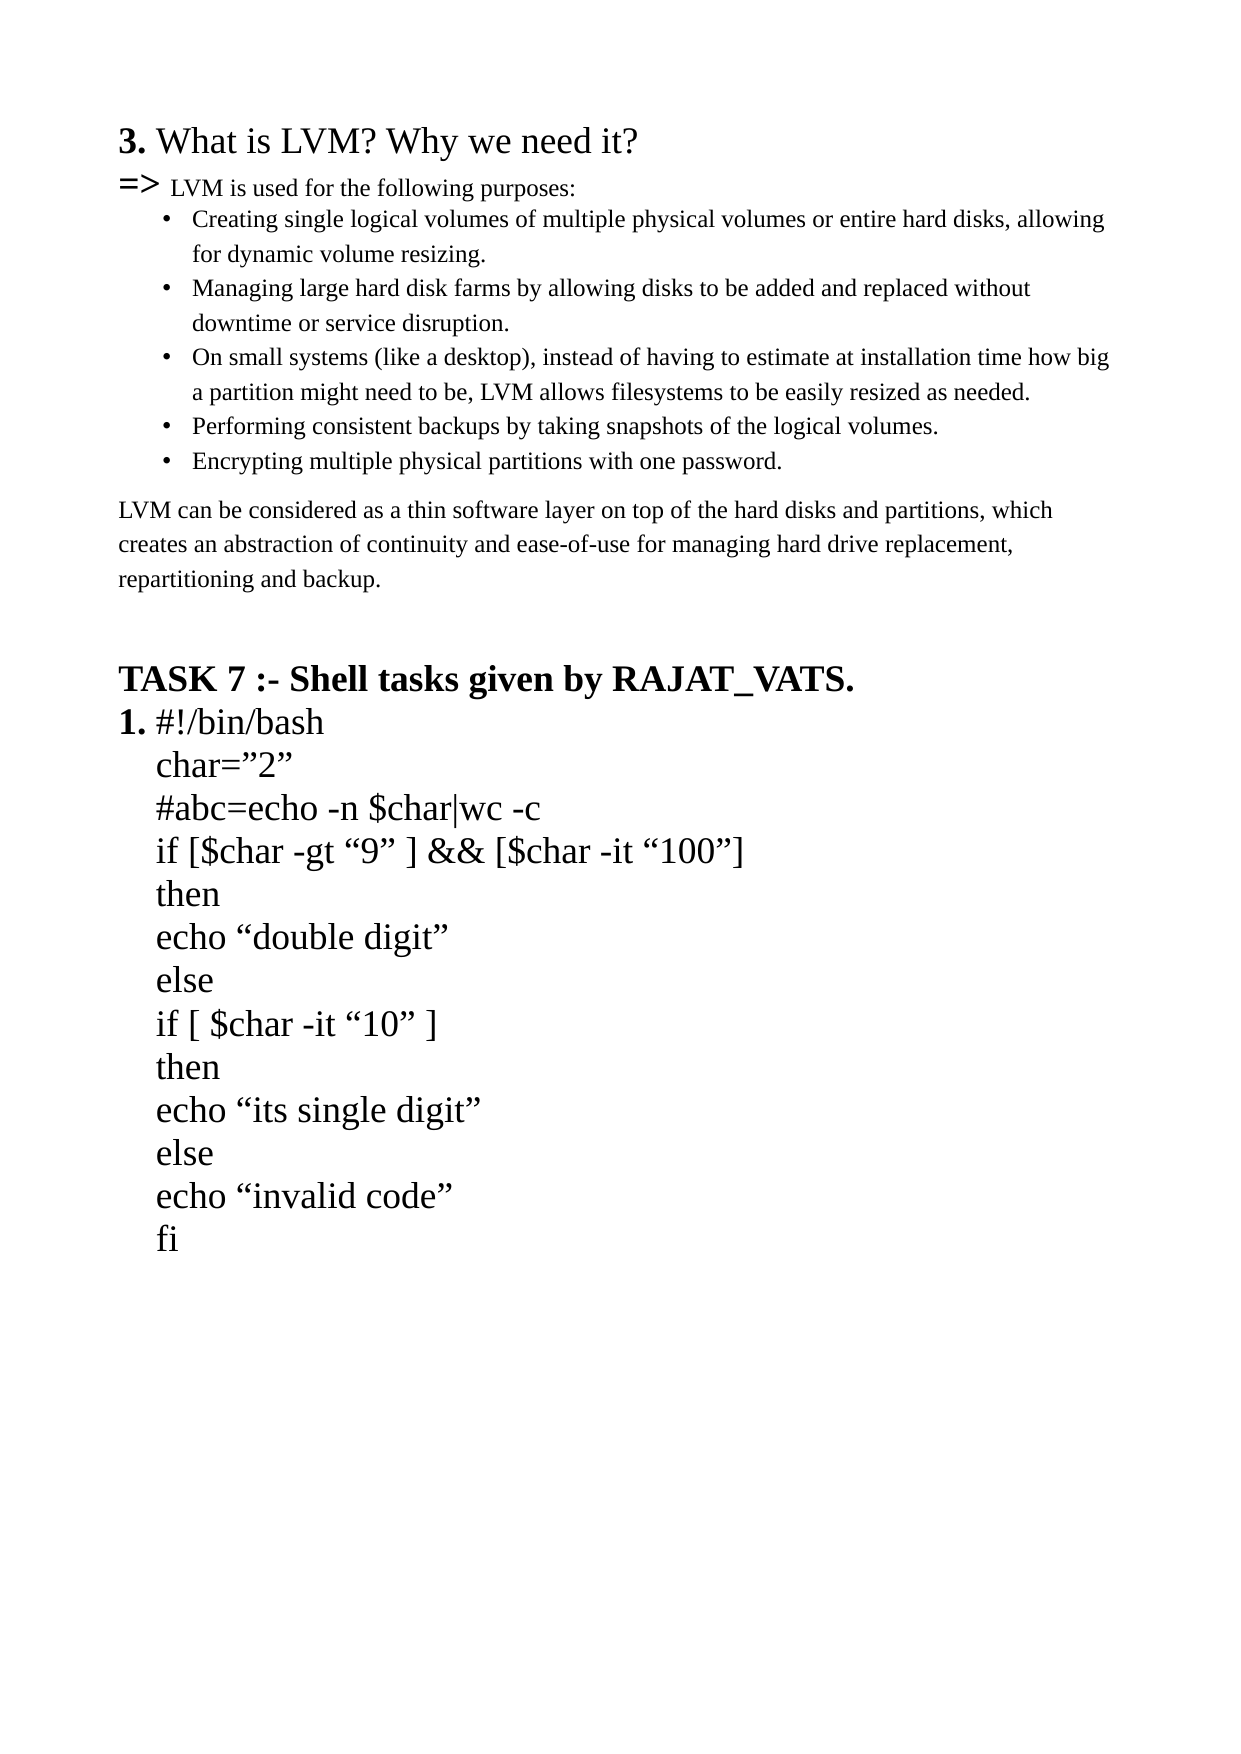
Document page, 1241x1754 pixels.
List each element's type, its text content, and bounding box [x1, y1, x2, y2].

text fi [118, 1217, 1122, 1260]
text else [118, 1130, 1122, 1173]
text echo “double digit” [118, 915, 1122, 958]
list Managing large hard disk farms by allowing disks to be added and replaced without downtime or service disruption. [162, 273, 1122, 337]
text if [$char -gt “9” ] && [$char -it “100”] [118, 828, 1122, 872]
text => LVM is used for the following purposes: [118, 161, 1122, 204]
text if [ $char -it “10” ] [118, 1001, 1122, 1044]
text else [118, 958, 1122, 1001]
text then [118, 1044, 1122, 1087]
text echo “invalid code” [118, 1173, 1122, 1217]
list Creating single logical volumes of multiple physical volumes or entire hard disks, allowing for dynamic volume resizing. [162, 204, 1122, 268]
list Encrypting multiple physical partitions with one password. [162, 446, 1122, 474]
text 3. What is LVM? Why we need it? [118, 118, 1122, 161]
text LVM can be considered as a thin software layer on top of the hard disks and partitions, which creates an abstraction of continuity and ease-of-use for managing hard drive replacement, repartitioning and backup. [118, 495, 1122, 592]
text echo “its single digit” [118, 1087, 1122, 1130]
text 1. #!/bin/bash [118, 699, 1122, 742]
text TASK 7 :- Shell tasks given by RAJAT_VATS. [118, 656, 1122, 699]
text #abc=echo -n $char|wc -c [118, 785, 1122, 828]
list Performing consistent backups by taking snapshots of the logical volumes. [162, 411, 1122, 440]
list On small systems (like a desktop), instead of having to estimate at installation time how big a partition might need to be, LVM allows filesystems to be easily resized as needed. [162, 342, 1122, 406]
text then [118, 872, 1122, 915]
text char=”2” [118, 742, 1122, 785]
